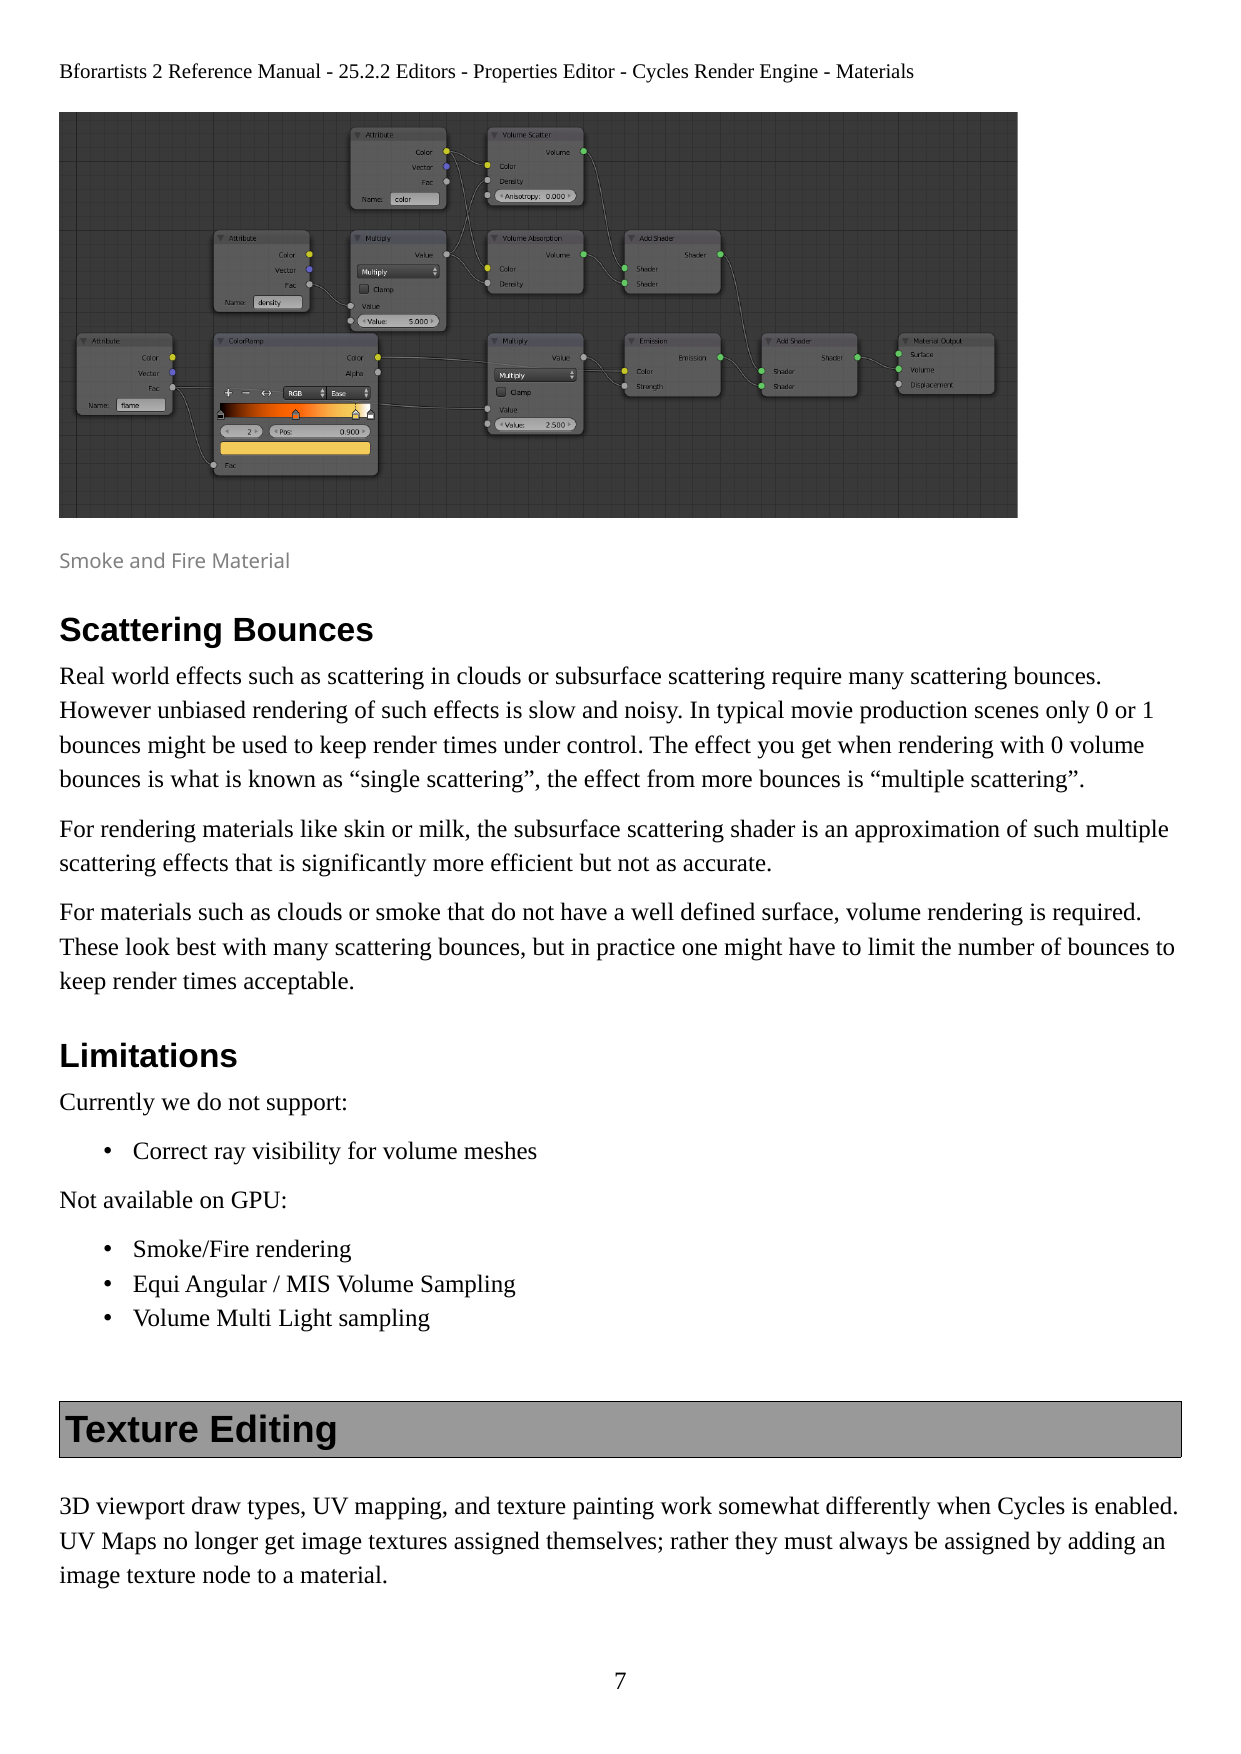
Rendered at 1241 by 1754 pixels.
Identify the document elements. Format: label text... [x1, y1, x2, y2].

text 3D viewport draw types, UV mapping, and texture painting work somewhat differently when Cycles is enabled. UV Maps no longer get image textures assigned themselves; rather they must always be assigned by adding an image texture node to a material. [59, 1491, 1181, 1589]
list Equi Angular / MIS Volume Sampling [103, 1269, 1181, 1298]
text Currently we do not support: [59, 1087, 1181, 1116]
text Smoke and Fire Material [59, 543, 1181, 574]
list Correct ray visibility for volume meshes [103, 1136, 1181, 1165]
table_header Texture Editing [60, 1402, 1181, 1457]
list Volume Multi Light sampling [103, 1303, 1181, 1332]
text Real world effects such as scattering in clouds or subsurface scattering require many scattering bounces. However unbiased rendering of such effects is slow and noisy. In typical movie production scenes only 0 or 1 bounces might be used to keep render times under control. The effect you get when rendering with 0 volume bounces is what is known as “single scattering”, the effect from more bounces is “multiple scattering”. [59, 661, 1181, 793]
picture [59, 112, 1018, 518]
subtitle Scattering Bounces [59, 610, 1181, 649]
text Not available on GPU: [59, 1185, 1181, 1214]
subtitle Limitations [59, 1036, 1181, 1075]
text For rendering materials like skin or milk, the subsurface scattering shader is an approximation of such multiple scattering effects that is significantly more efficient but not as accurate. [59, 814, 1181, 877]
list Smoke/Fire rendering [103, 1234, 1181, 1263]
text For materials such as clouds or smoke that do not have a well defined surface, volume rendering is required. These look best with many scattering bounces, but in practice one might have to limit the number of bounces to keep render times acceptable. [59, 897, 1181, 995]
